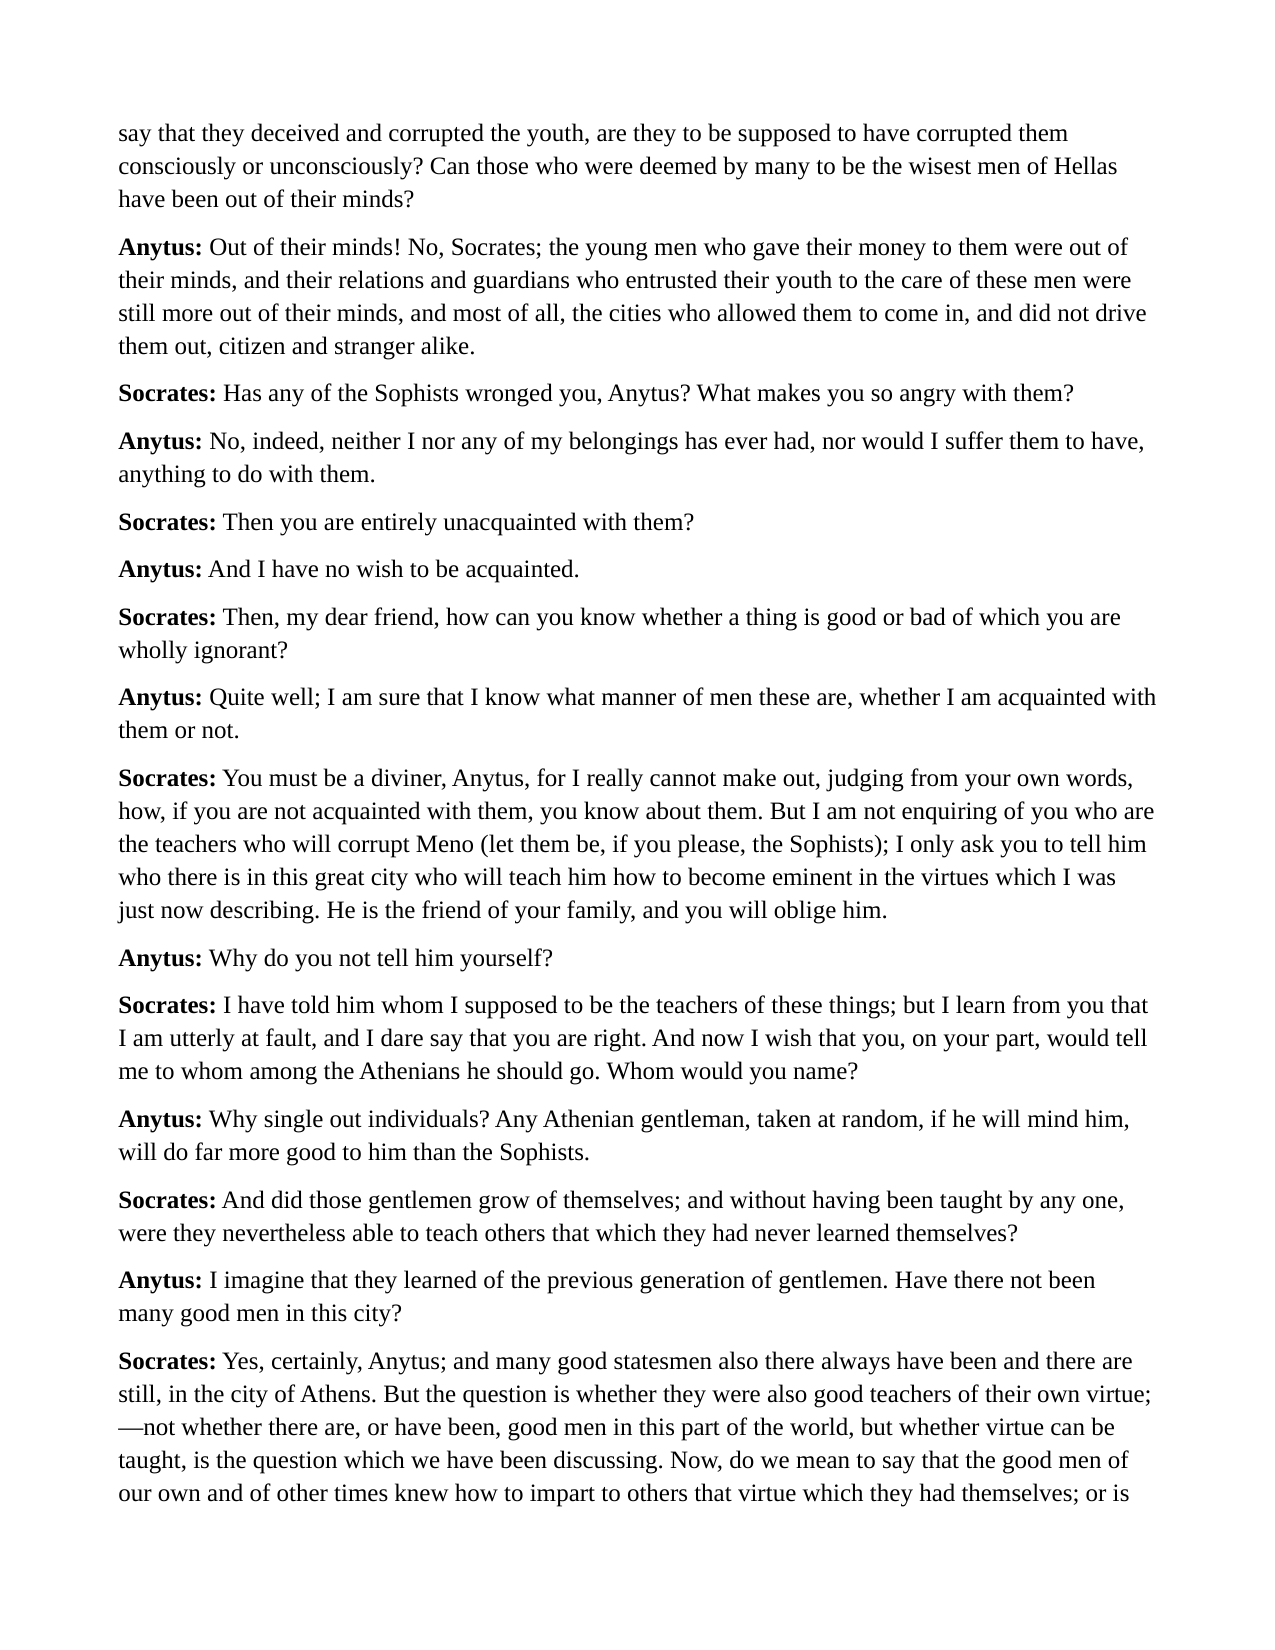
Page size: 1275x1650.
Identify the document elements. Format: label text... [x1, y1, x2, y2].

text Socrates: And did those gentlemen grow of themselves; and without having been taught by any one, were they nevertheless able to teach others that which they had never learned themselves? [118, 1185, 1157, 1246]
text Anytus: Out of their minds! No, Socrates; the young men who gave their money to them were out of their minds, and their relations and guardians who entrusted their youth to the care of these men were still more out of their minds, and most of all, the cities who allowed them to come in, and did not drive them out, citizen and stranger alike. [118, 232, 1157, 359]
text Socrates: Then, my dear friend, how can you know whether a thing is good or bad of which you are wholly ignorant? [118, 602, 1157, 664]
text Anytus: Why single out individuals? Any Athenian gentleman, taken at random, if he will mind him, will do far more good to him than the Sophists. [118, 1104, 1157, 1166]
text Anytus: No, indeed, neither I nor any of my belongings has ever had, nor would I suffer them to have, anything to do with them. [118, 426, 1157, 488]
text Socrates: Then you are entirely unacquainted with them? [118, 507, 1157, 535]
text Socrates: Has any of the Sophists wronged you, Anytus? What makes you so angry with them? [118, 378, 1157, 407]
text Socrates: I have told him whom I supposed to be the teachers of these things; but I learn from you that I am utterly at fault, and I dare say that you are right. And now I wish that you, on your part, would tell me to whom among the Athenians he should go. Whom would you name? [118, 990, 1157, 1085]
text Anytus: Why do you not tell him yourself? [118, 943, 1157, 972]
text say that they deceived and corrupted the youth, are they to be supposed to have corrupted them consciously or unconsciously? Can those who were deemed by many to be the wisest men of Hellas have been out of their minds? [118, 118, 1157, 213]
text Anytus: I imagine that they learned of the previous generation of gentlemen. Have there not been many good men in this city? [118, 1265, 1157, 1327]
text Socrates: Yes, certainly, Anytus; and many good statesmen also there always have been and there are still, in the city of Athens. But the question is whether they were also good teachers of their own virtue;—not whether there are, or have been, good men in this part of the world, but whether virtue can be taught, is the question which we have been discussing. Now, do we mean to say that the good men of our own and of other times knew how to impart to others that virtue which they had themselves; or is [118, 1346, 1157, 1507]
text Anytus: Quite well; I am sure that I know what manner of men these are, whether I am acquainted with them or not. [118, 682, 1157, 744]
text Anytus: And I have no wish to be acquainted. [118, 554, 1157, 583]
text Socrates: You must be a diviner, Anytus, for I really cannot make out, judging from your own words, how, if you are not acquainted with them, you know about them. But I am not enquiring of you who are the teachers who will corrupt Meno (let them be, if you please, the Sophists); I only ask you to tell him who there is in this great city who will teach him how to become eminent in the virtues which I was just now describing. He is the friend of your family, and you will oblige him. [118, 763, 1157, 924]
